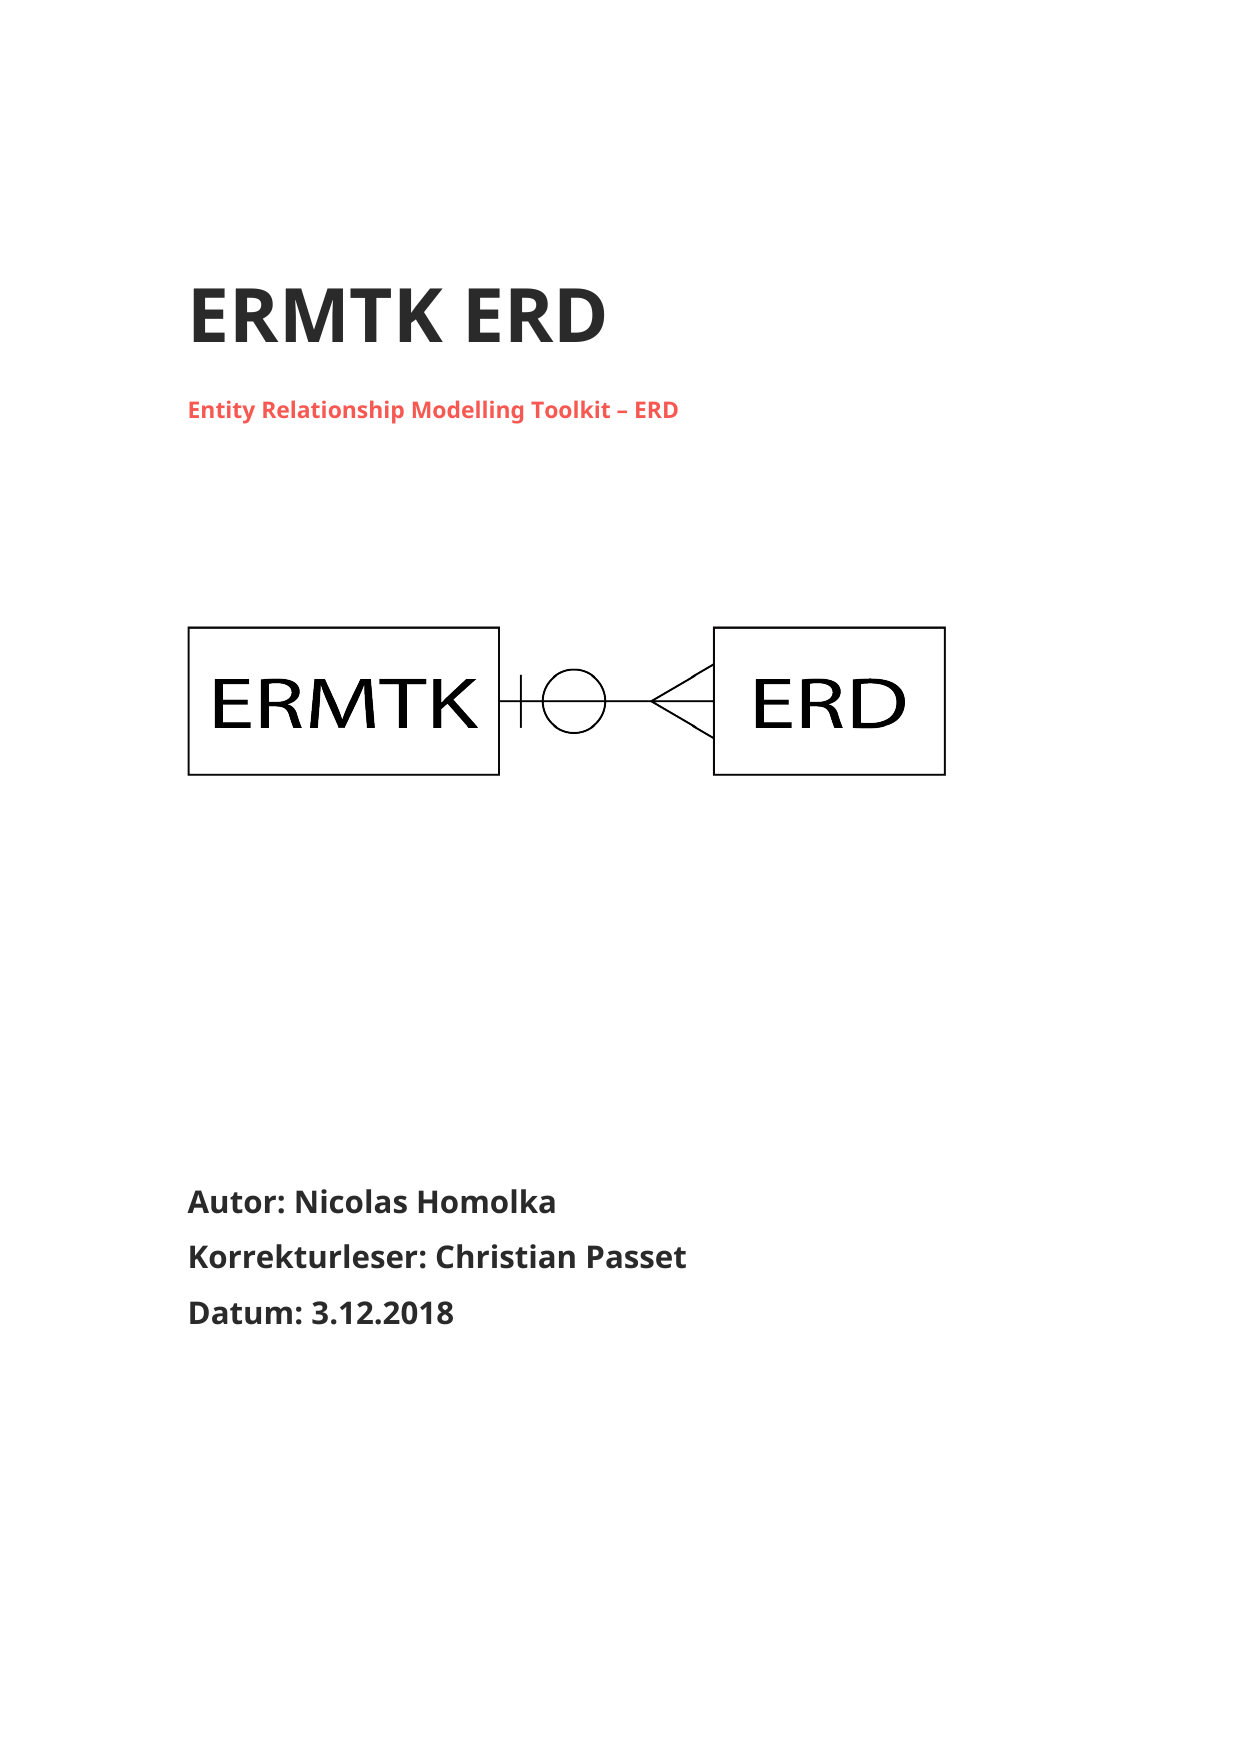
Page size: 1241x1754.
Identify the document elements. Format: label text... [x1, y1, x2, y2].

picture [187, 626, 946, 776]
text Korrekturleser: Christian Passet [187, 1235, 1053, 1278]
text ERMTK ERD [187, 262, 1053, 365]
text Datum: 3.12.2018 [187, 1291, 1053, 1333]
text Autor: Nicolas Homolka [187, 1180, 1053, 1223]
text Entity Relationship Modelling Toolkit – ERD [187, 394, 1053, 425]
